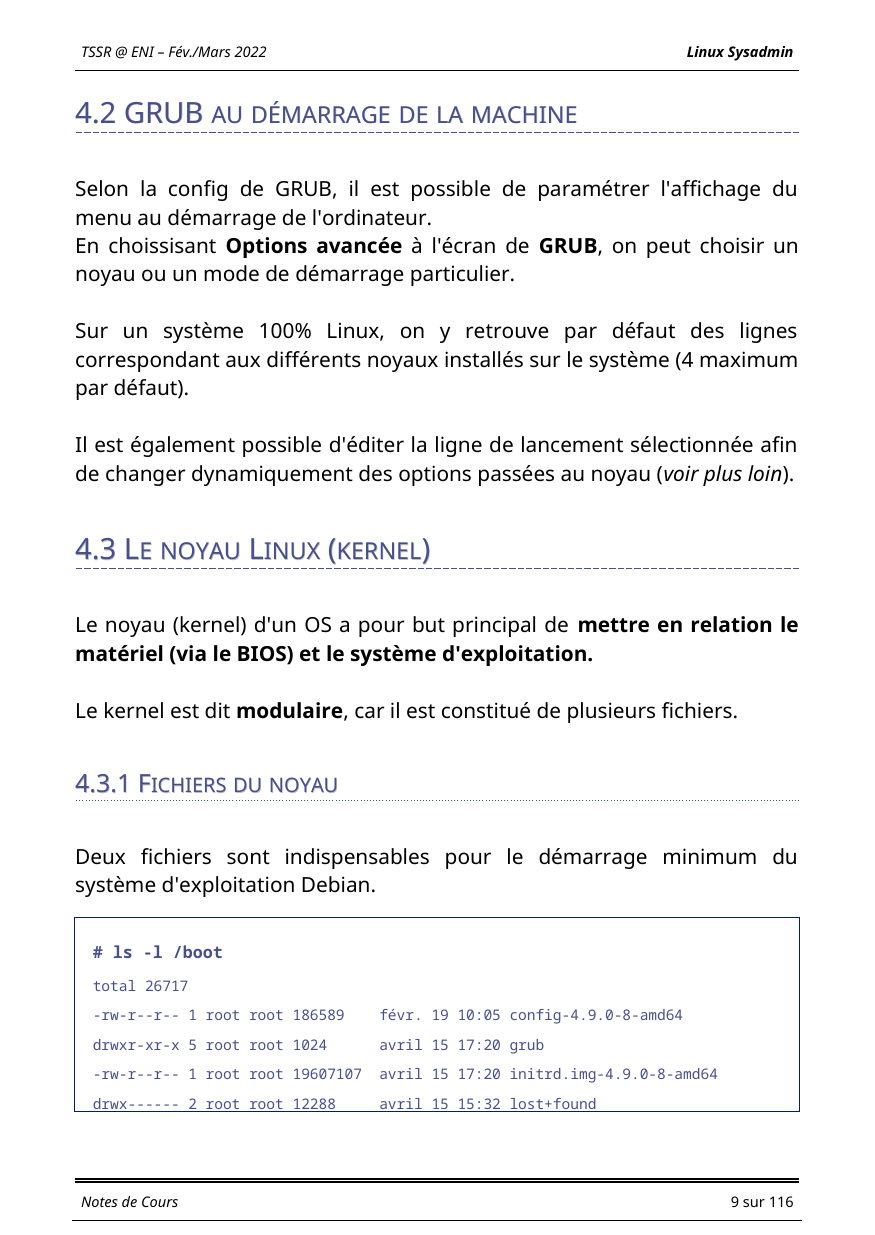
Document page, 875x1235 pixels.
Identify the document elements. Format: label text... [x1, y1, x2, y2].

text ‐rw‐r‐‐r‐‐ 1 root root 19607107 avril 15 17:20 initrd.img‐4.9.0‐8‐amd64 [75, 1034, 799, 1064]
text Deux fichiers sont indispensables pour le démarrage minimum du système d'exploitation Debian. [75, 842, 799, 899]
text drwx‐‐‐‐‐‐ 2 root root 12288 avril 15 15:32 lost+found [75, 1064, 799, 1111]
text 4.3.1 Fichiers du noyau [75, 766, 799, 801]
text ‐rw‐r‐‐r‐‐ 1 root root 186589 févr. 19 10:05 config‐4.9.0‐8‐amd64 [75, 976, 799, 1005]
text # ls -l /boot [75, 918, 799, 946]
text 4.2 GRUB au démarrage de la machine [75, 92, 799, 133]
text Le kernel est dit modulaire, car il est constitué de plusieurs fichiers. [75, 696, 799, 724]
text Selon la config de GRUB, il est possible de paramétrer l'affichage du menu au démarrage de l'ordinateur. [75, 174, 799, 231]
text total 26717 [75, 946, 799, 976]
text Sur un système 100% Linux, on y retrouve par défaut des lignes correspondant aux différents noyaux installés sur le système (4 maximum par défaut). [75, 316, 799, 402]
text Il est également possible d'éditer la ligne de lancement sélectionnée afin de changer dynamiquement des options passées au noyau (voir plus loin). [75, 430, 799, 487]
text En choissisant Options avancée à l'écran de GRUB, on peut choisir un noyau ou un mode de démarrage particulier. [75, 231, 799, 288]
text 4.3 Le noyau Linux (kernel) [75, 528, 799, 569]
text drwxr‐xr‐x 5 root root 1024 avril 15 17:20 grub [75, 1005, 799, 1034]
text Le noyau (kernel) d'un OS a pour but principal de mettre en relation le matériel (via le BIOS) et le système d'exploitation. [75, 611, 799, 667]
